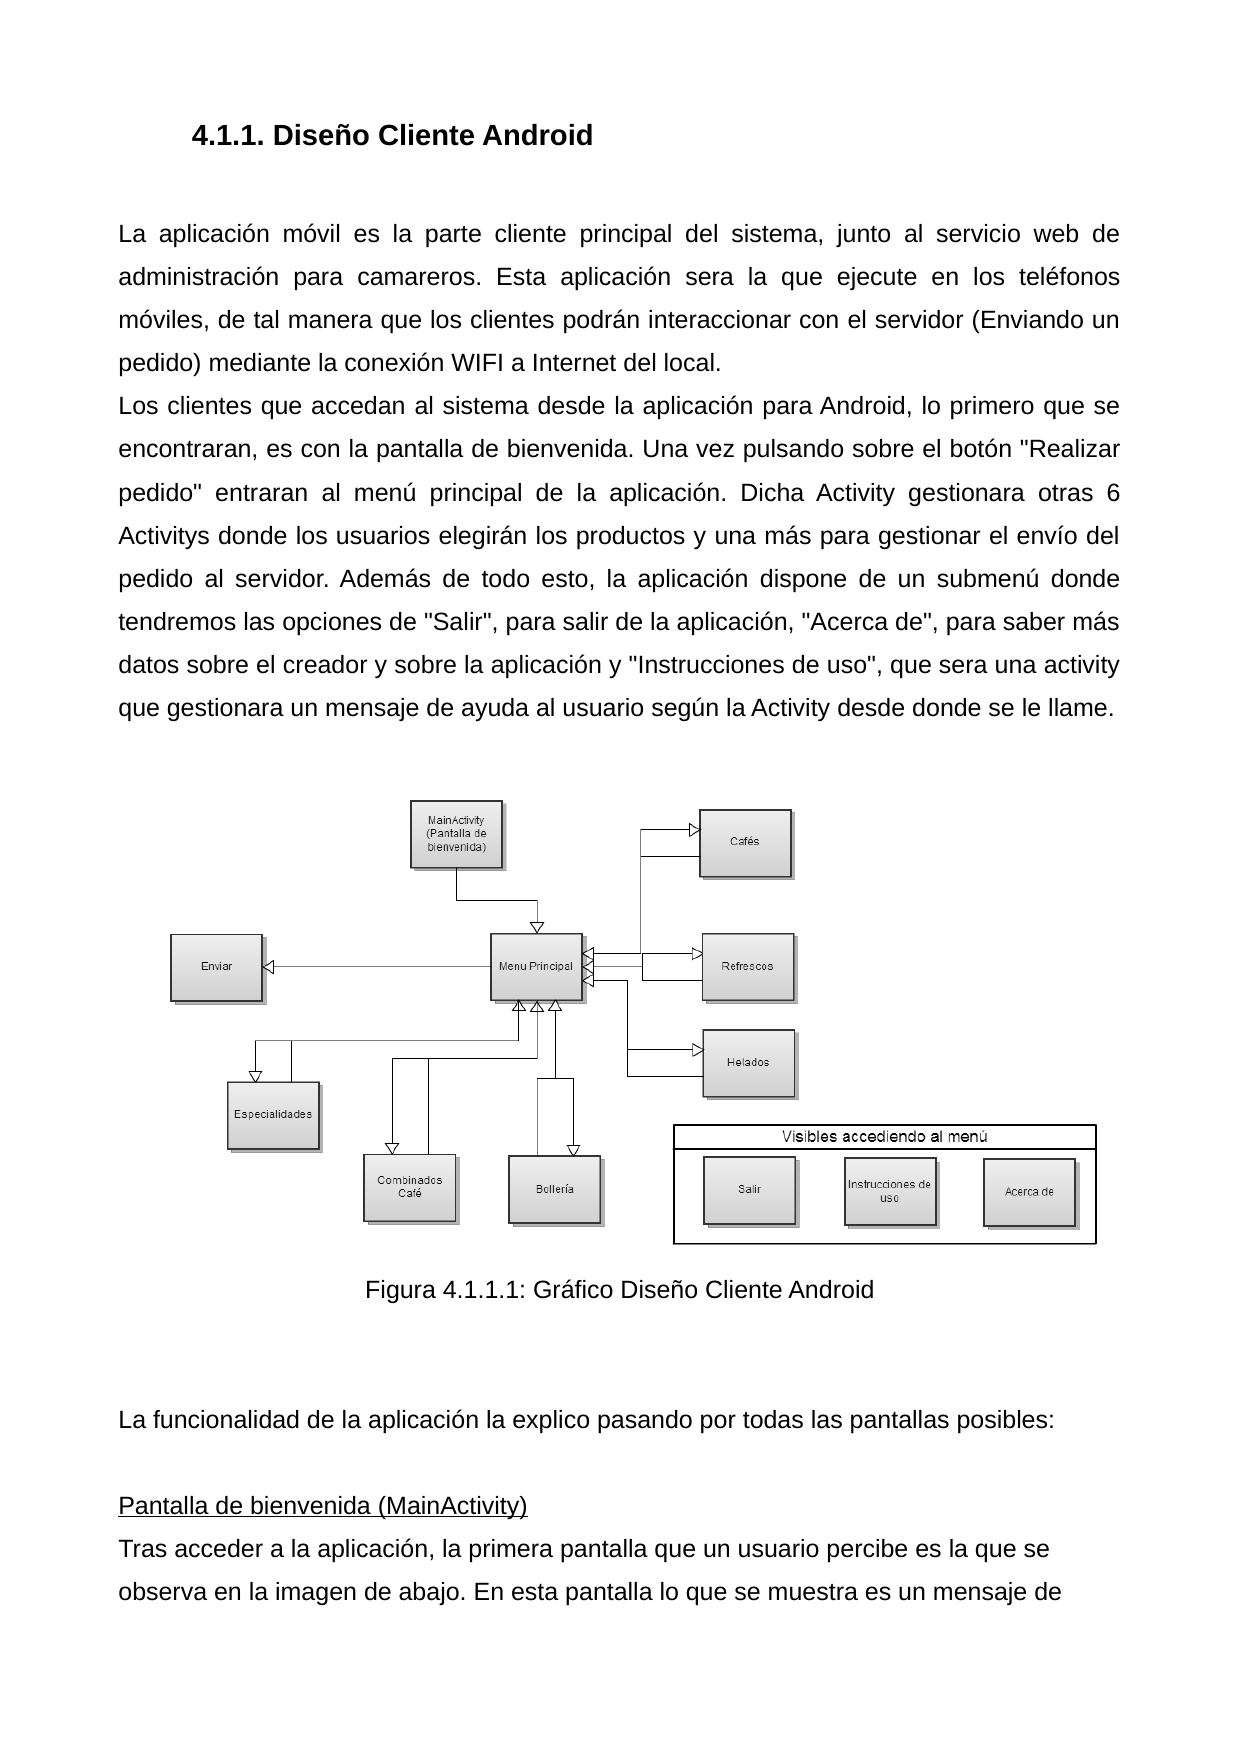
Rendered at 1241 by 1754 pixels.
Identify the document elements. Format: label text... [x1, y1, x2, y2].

text Tras acceder a la aplicación, la primera pantalla que un usuario percibe es la que se observa en la imagen de abajo. En esta pantalla lo que se muestra es un mensaje de [118, 1534, 1122, 1606]
picture [126, 779, 1114, 1261]
text Los clientes que accedan al sistema desde la aplicación para Android, lo primero que se encontraran, es con la pantalla de bienvenida. Una vez pulsando sobre el botón "Realizar pedido" entraran al menú principal de la aplicación. Dicha Activity gestionara otras 6 Activitys donde los usuarios elegirán los productos y una más para gestionar el envío del pedido al servidor. Además de todo esto, la aplicación dispone de un submenú donde tendremos las opciones de "Salir", para salir de la aplicación, "Acerca de", para saber más datos sobre el creador y sobre la aplicación y "Instrucciones de uso", que sera una activity que gestionara un mensaje de ayuda al usuario según la Activity desde donde se le llame. [118, 391, 1122, 722]
text Figura 4.1.1.1: Gráfico Diseño Cliente Android [118, 779, 1122, 1304]
text 4.1.1. Diseño Cliente Android [118, 118, 1122, 152]
text La aplicación móvil es la parte cliente principal del sistema, junto al servicio web de administración para camareros. Esta aplicación sera la que ejecute en los teléfonos móviles, de tal manera que los clientes podrán interaccionar con el servidor (Enviando un pedido) mediante la conexión WIFI a Internet del local. [118, 219, 1122, 377]
text Pantalla de bienvenida (MainActivity) [118, 1491, 1122, 1519]
text La funcionalidad de la aplicación la explico pasando por todas las pantallas posibles: [118, 1404, 1122, 1433]
